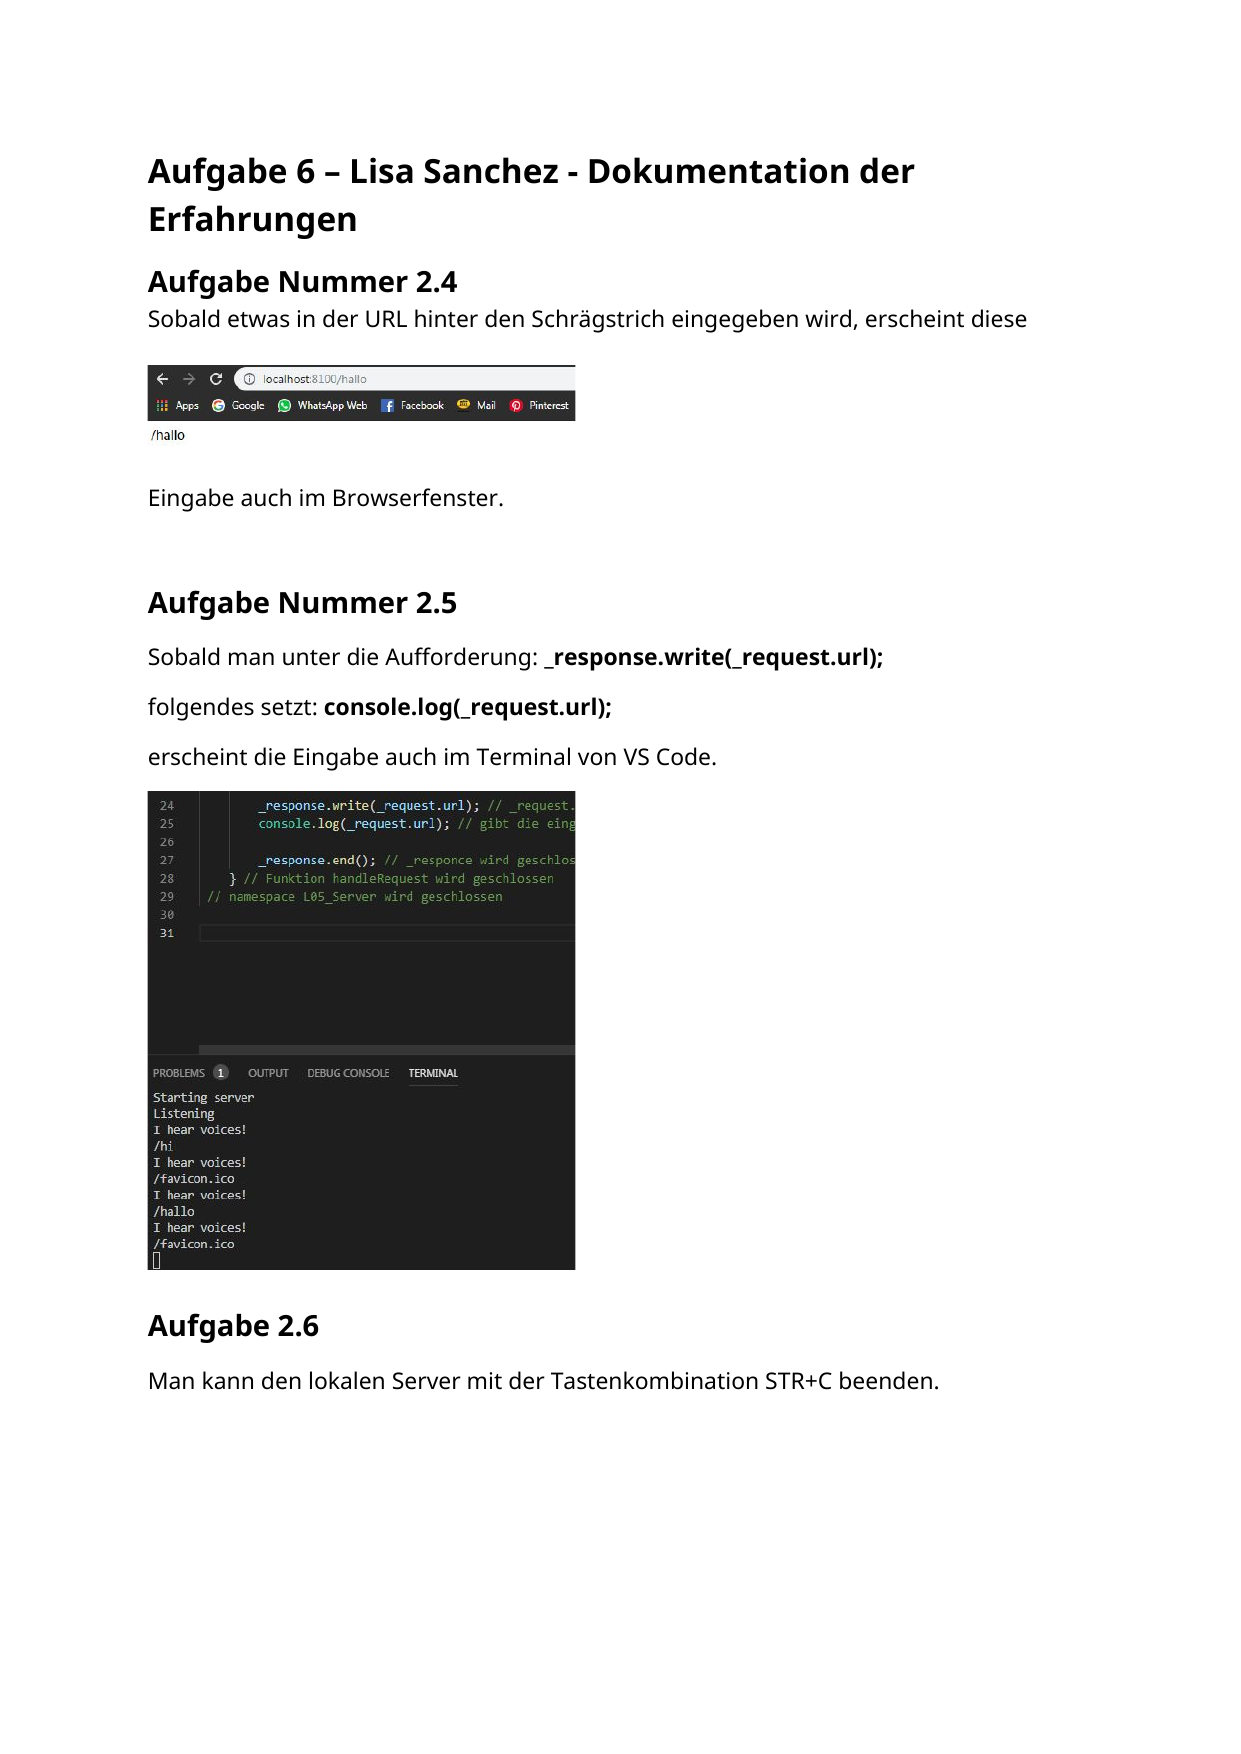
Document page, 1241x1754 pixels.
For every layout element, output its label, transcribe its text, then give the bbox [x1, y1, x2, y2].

text Aufgabe Nummer 2.4 Sobald etwas in der URL hinter den Schrägstrich eingegeben wird, erscheint diese Eingabe auch im Browserfenster. [148, 261, 1093, 513]
text folgendes setzt: console.log(_request.url); [148, 691, 1093, 722]
text Man kann den lokalen Server mit der Tastenkombination STR+C beenden. [148, 1365, 1093, 1396]
text Aufgabe 6 – Lisa Sanchez - Dokumentation der Erfahrungen [148, 148, 1093, 242]
text Aufgabe 2.6 [148, 791, 1093, 1345]
text erscheint die Eingabe auch im Terminal von VS Code. [148, 741, 1093, 773]
text Aufgabe Nummer 2.5 [148, 582, 1093, 622]
text Sobald man unter die Aufforderung: _response.write(_request.url); [148, 641, 1093, 672]
